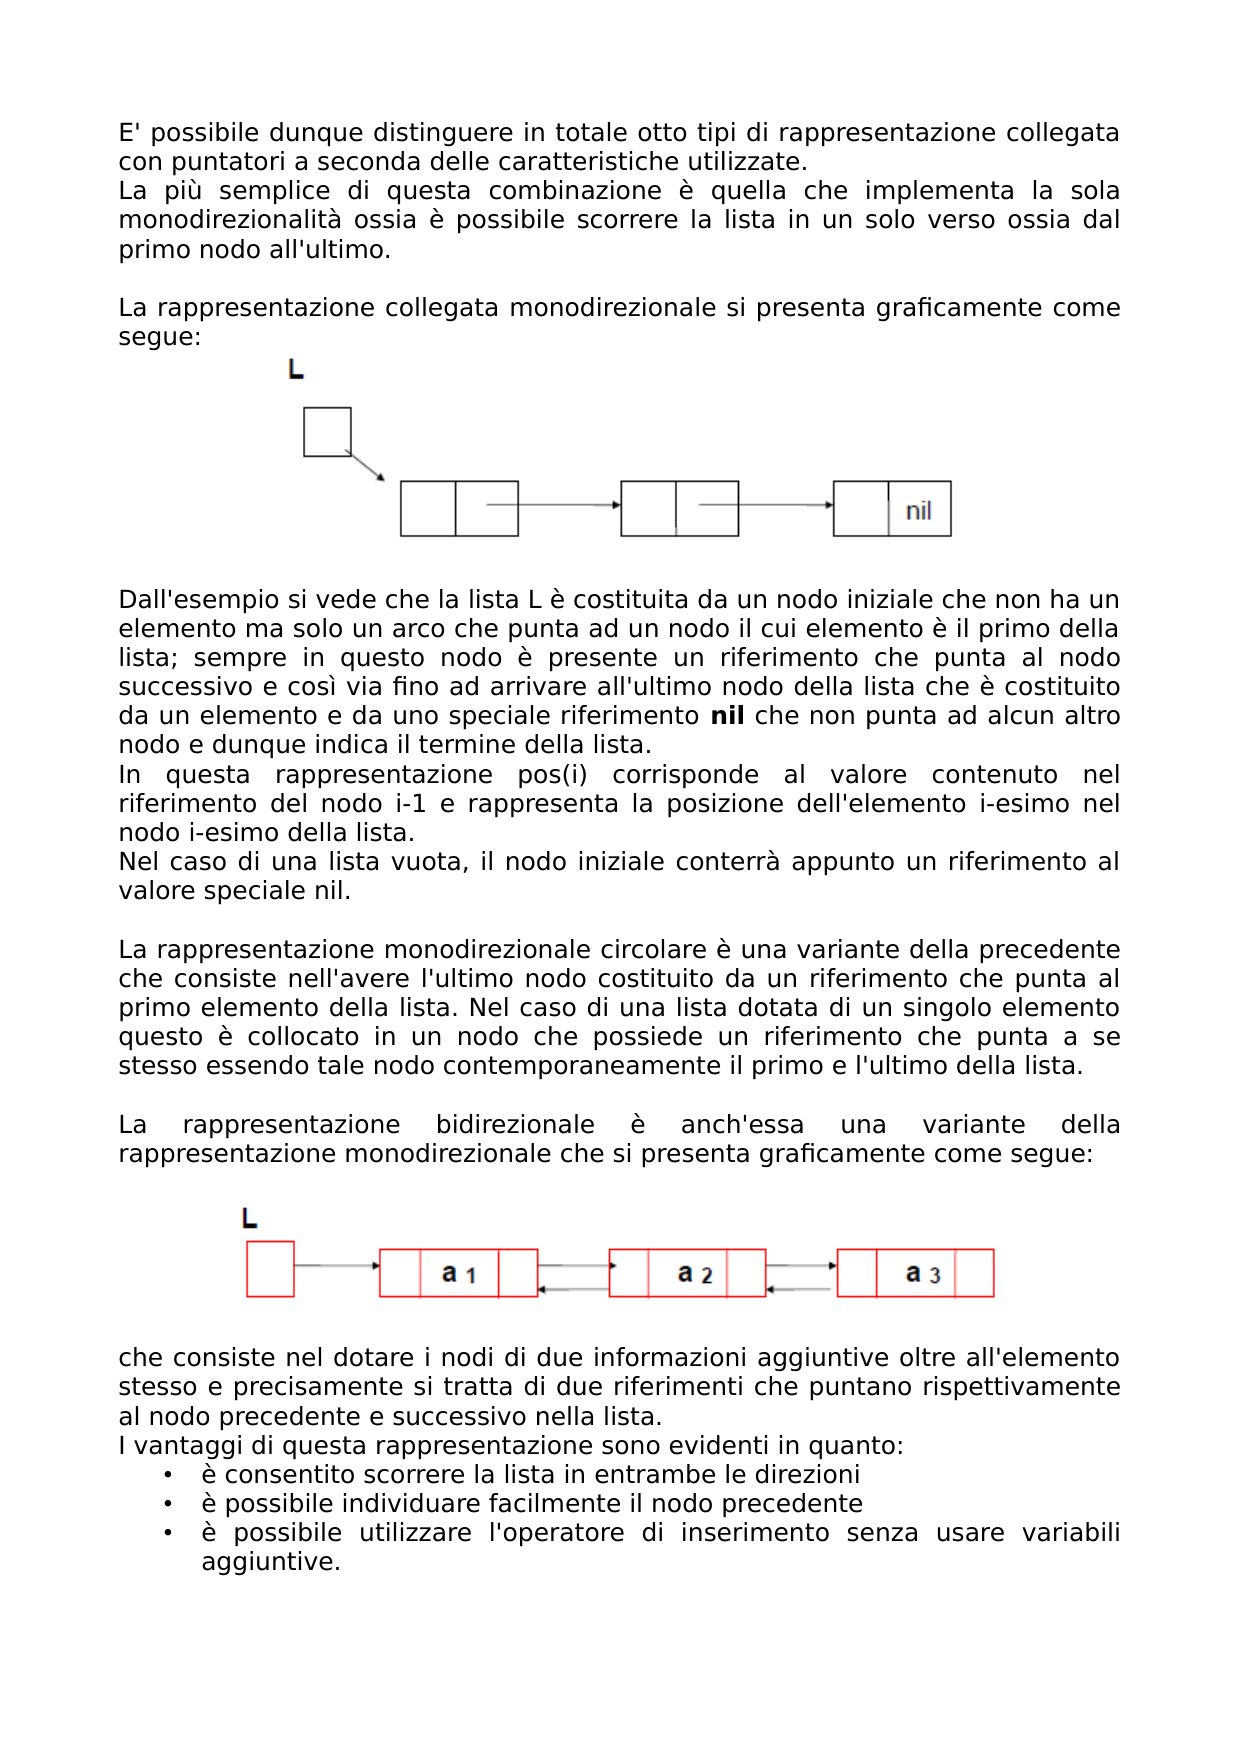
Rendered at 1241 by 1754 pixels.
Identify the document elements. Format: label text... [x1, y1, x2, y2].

text I vantaggi di questa rappresentazione sono evidenti in quanto: [118, 1431, 1122, 1460]
text che consiste nel dotare i nodi di due informazioni aggiuntive oltre all'elemento stesso e precisamente si tratta di due riferimenti che puntano rispettivamente al nodo precedente e successivo nella lista. [118, 1343, 1122, 1431]
text Nel caso di una lista vuota, il nodo iniziale conterrà appunto un riferimento al valore speciale nil. [118, 847, 1122, 906]
text La rappresentazione collegata monodirezionale si presenta graficamente come segue: [118, 293, 1122, 351]
text La rappresentazione monodirezionale circolare è una variante della precedente che consiste nell'avere l'ultimo nodo costituito da un riferimento che punta al primo elemento della lista. Nel caso di una lista dotata di un singolo elemento questo è collocato in un nodo che possiede un riferimento che punta a se stesso essendo tale nodo contemporaneamente il primo e l'ultimo della lista. [118, 935, 1122, 1081]
text E' possibile dunque distinguere in totale otto tipi di rappresentazione collegata con puntatori a seconda delle caratteristiche utilizzate. [118, 118, 1122, 176]
text Dall'esempio si vede che la lista L è costituita da un nodo iniziale che non ha un elemento ma solo un arco che punta ad un nodo il cui elemento è il primo della lista; sempre in questo nodo è presente un riferimento che punta al nodo successivo e così via fino ad arrivare all'ultimo nodo della lista che è costituito da un elemento e da uno speciale riferimento nil che non punta ad alcun altro nodo e dunque indica il termine della lista. [118, 585, 1122, 760]
list è consentito scorrere la lista in entrambe le direzioni [163, 1460, 1122, 1489]
picture [277, 351, 963, 548]
list è possibile utilizzare l'operatore di inserimento senza usare variabili aggiuntive. [163, 1518, 1122, 1577]
text La rappresentazione bidirezionale è anch'essa una variante della rappresentazione monodirezionale che si presenta graficamente come segue: [118, 1110, 1122, 1168]
text In questa rappresentazione pos(i) corrisponde al valore contenuto nel riferimento del nodo i-1 e rappresenta la posizione dell'elemento i-esimo nel nodo i-esimo della lista. [118, 760, 1122, 847]
text La più semplice di questa combinazione è quella che implementa la sola monodirezionalità ossia è possibile scorrere la lista in un solo verso ossia dal primo nodo all'ultimo. [118, 176, 1122, 264]
list è possibile individuare facilmente il nodo precedente [163, 1489, 1122, 1518]
picture [231, 1197, 1009, 1315]
